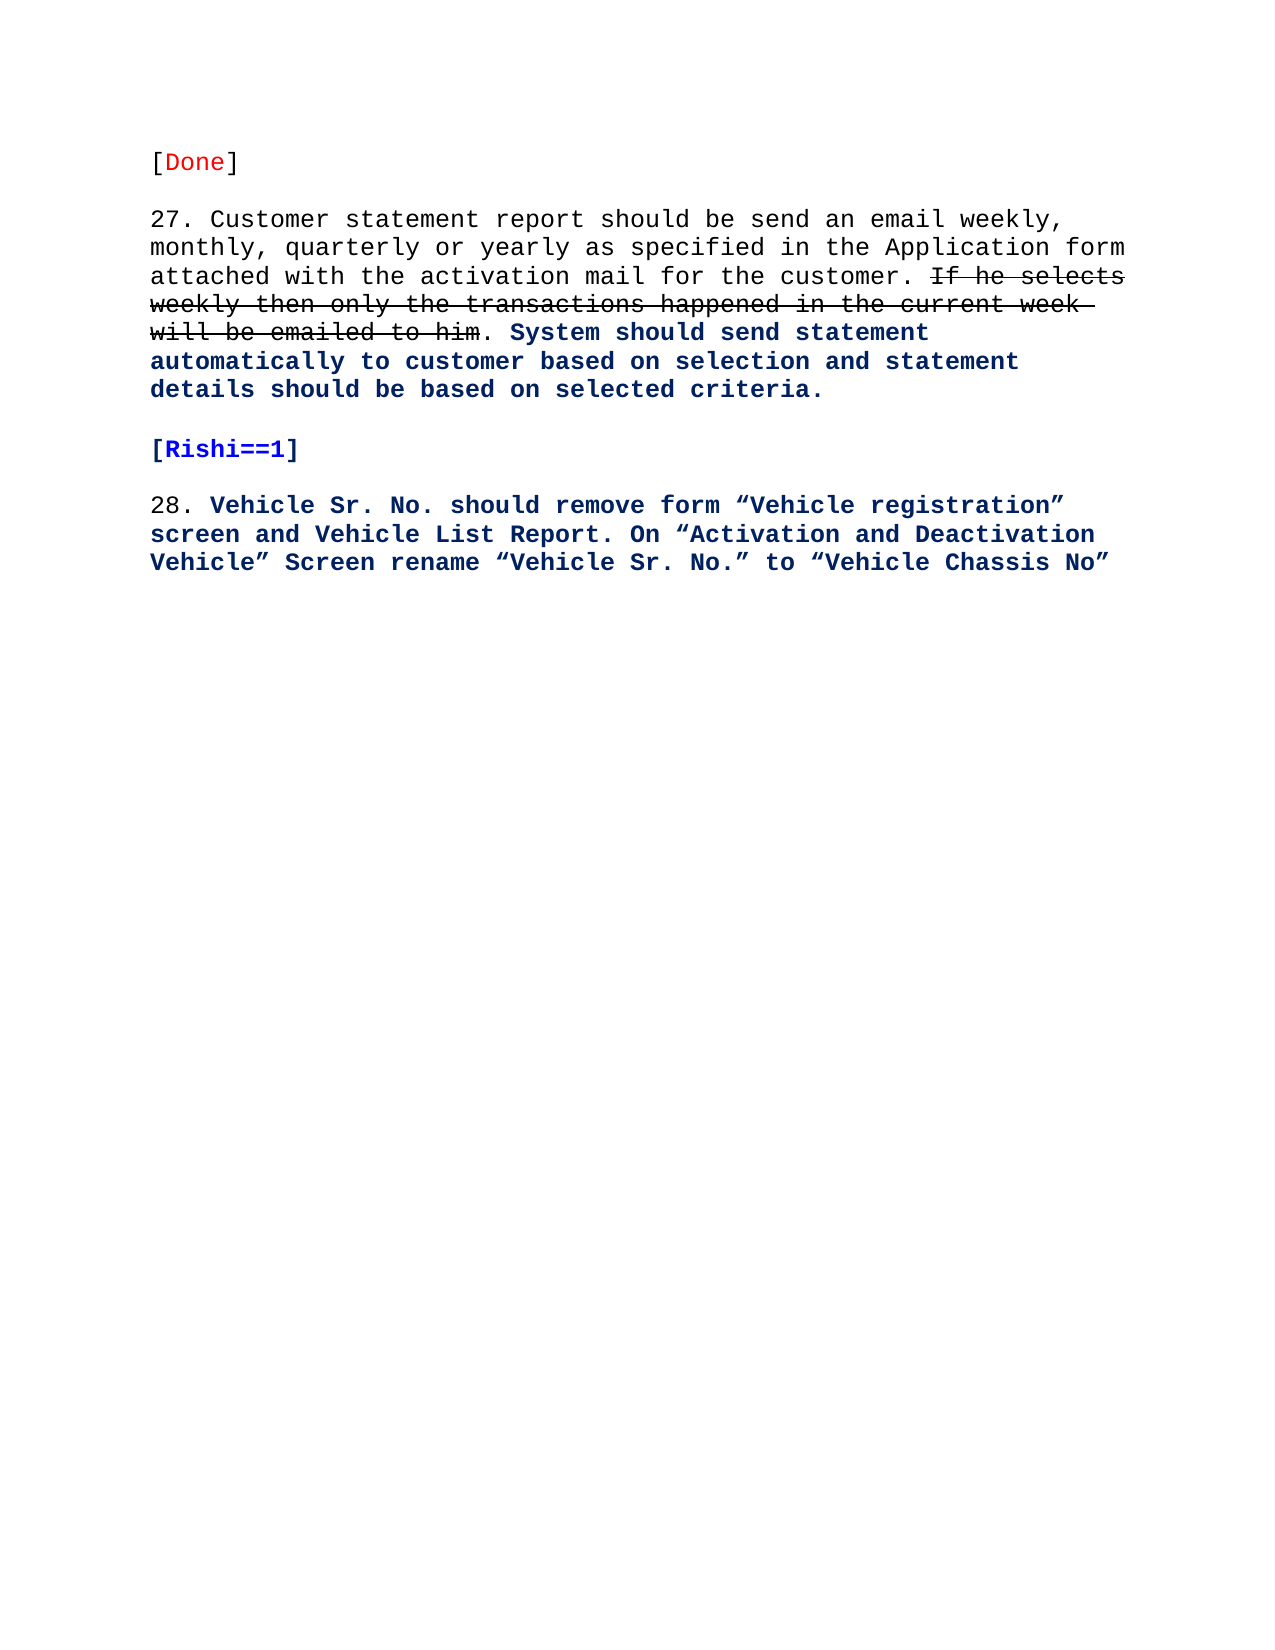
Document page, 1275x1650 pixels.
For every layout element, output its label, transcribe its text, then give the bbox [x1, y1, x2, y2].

text 27. Customer statement report should be send an email weekly, monthly, quarterly or yearly as specified in the Application form attached with the activation mail for the customer. If he selects weekly then only the transactions happened in the current week will be emailed to him. System should send statement automatically to customer based on selection and statement details should be based on selected criteria. [150, 207, 1125, 405]
text [Done] [150, 150, 1125, 178]
text [Rishi==1] [150, 436, 1125, 464]
text 28. Vehicle Sr. No. should remove form “Vehicle registration” screen and Vehicle List Report. On “Activation and Deactivation Vehicle” Screen rename “Vehicle Sr. No.” to “Vehicle Chassis No” [150, 493, 1125, 578]
